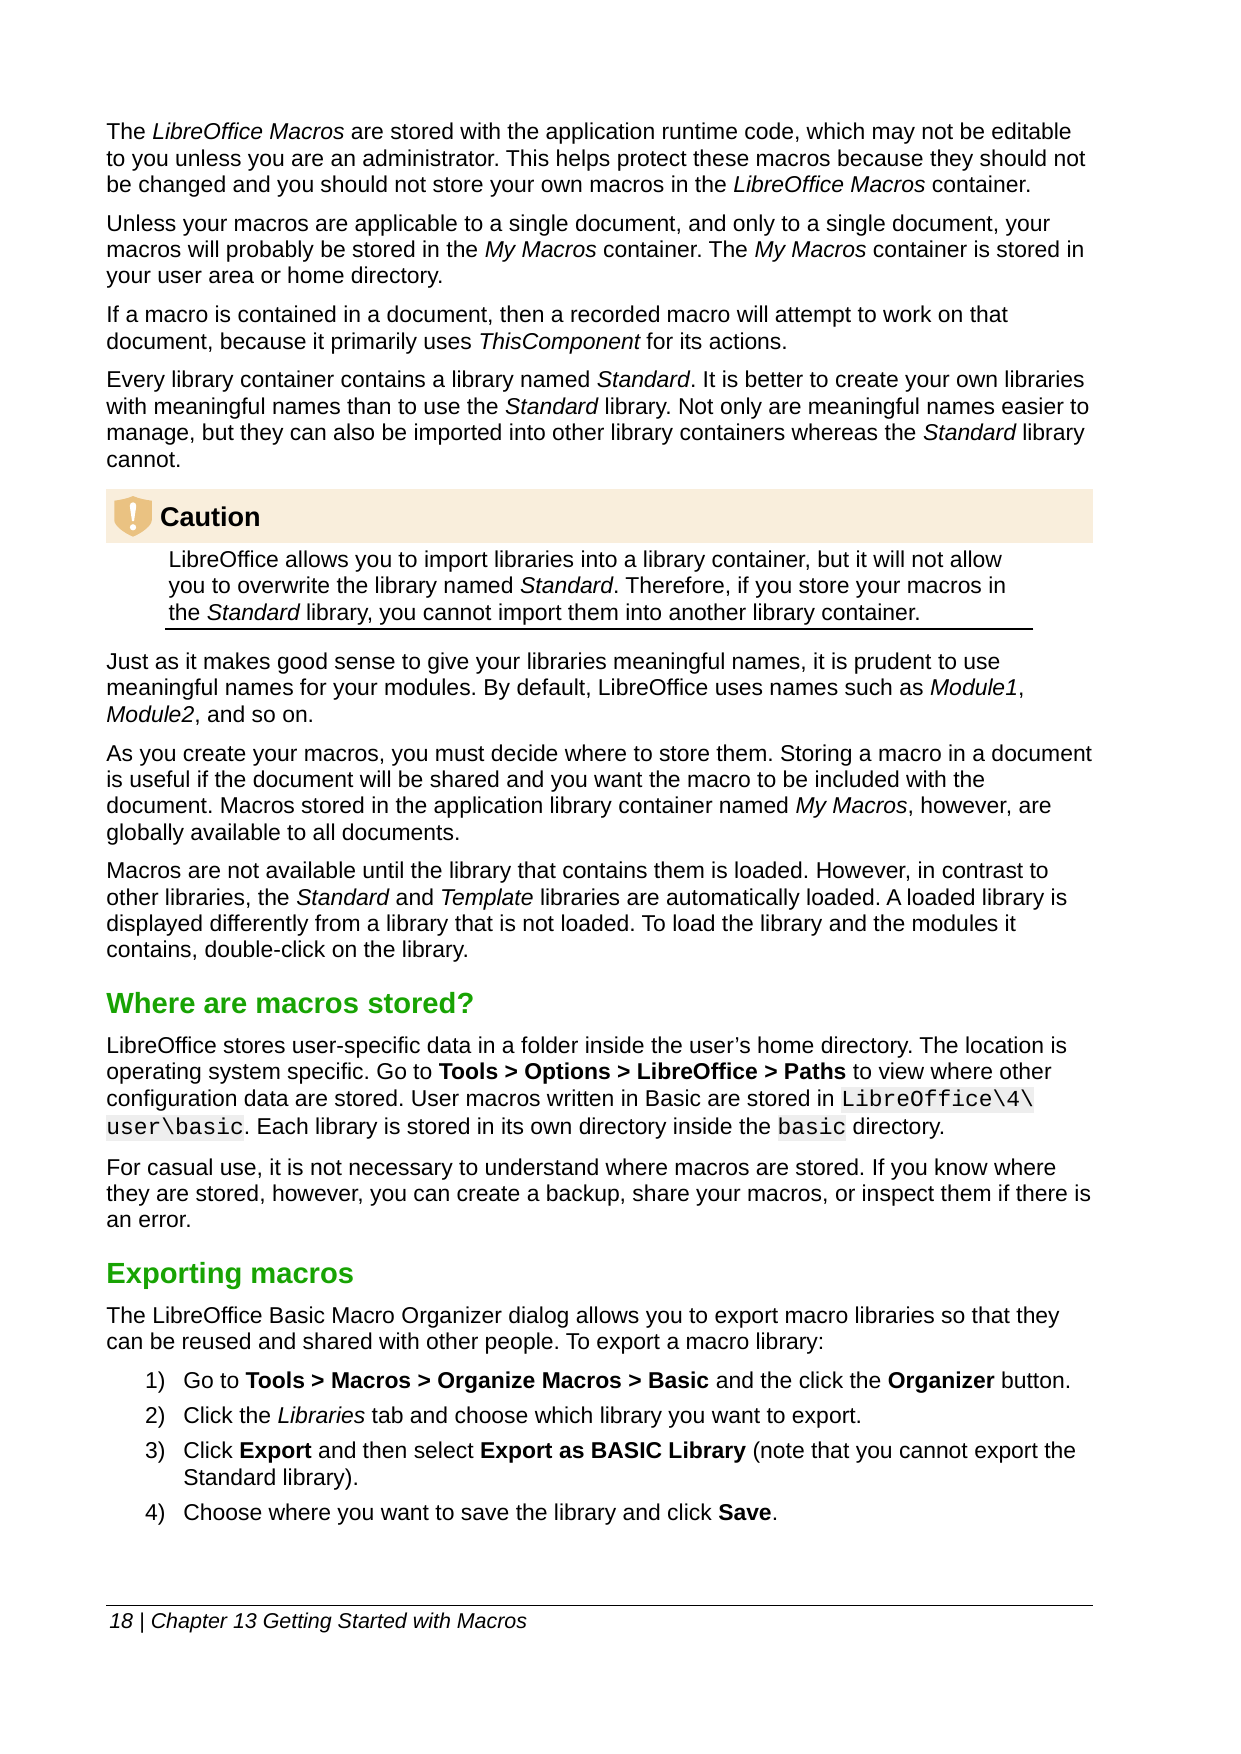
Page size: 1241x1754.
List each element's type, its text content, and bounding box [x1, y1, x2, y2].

subtitle Exporting macros [106, 1256, 1093, 1290]
list Choose where you want to save the library and click Save. [165, 1499, 1093, 1525]
text The LibreOffice Macros are stored with the application runtime code, which may not be editable to you unless you are an administrator. This helps protect these macros because they should not be changed and you should not store your own macros in the LibreOffice Macros container. [106, 118, 1093, 197]
subtitle Where are macros stored? [106, 986, 1093, 1020]
list Go to Tools > Macros > Organize Macros > Basic and the click the Organizer button. [165, 1367, 1093, 1393]
text Every library container contains a library named Standard. It is better to create your own libraries with meaningful names than to use the Standard library. Not only are meaningful names easier to manage, but they can also be imported into other library containers whereas the Standard library cannot. [106, 366, 1093, 472]
text LibreOffice stores user-specific data in a folder inside the user’s home directory. The location is operating system specific. Go to Tools > Options > LibreOffice > Paths to view where other configuration data are stored. User macros written in Basic are stored in LibreOffice\4\user\basic. Each library is stored in its own directory inside the basic directory. [106, 1032, 1093, 1141]
text Just as it makes good sense to give your libraries meaningful names, it is prudent to use meaningful names for your modules. By default, LibreOffice uses names such as Module1, Module2, and so on. [106, 648, 1093, 727]
text LibreOffice allows you to import libraries into a library container, but it will not allow you to overwrite the library named Standard. Therefore, if you store your macros in the Standard library, you cannot import them into another library container. [165, 543, 1033, 628]
text For casual use, it is not necessary to understand where macros are stored. If you know where they are stored, however, you can create a backup, share your macros, or inspect them if there is an error. [106, 1154, 1093, 1233]
subtitle Caution [106, 489, 1093, 543]
text Macros are not available until the library that contains them is loaded. However, in contrast to other libraries, the Standard and Template libraries are automatically loaded. A loaded library is displayed differently from a library that is not loaded. To load the library and the modules it contains, double-click on the library. [106, 857, 1093, 963]
text Unless your macros are applicable to a single document, and only to a single document, your macros will probably be stored in the My Macros container. The My Macros container is stored in your user area or home directory. [106, 210, 1093, 289]
list Click Export and then select Export as BASIC Library (note that you cannot export the Standard library). [165, 1437, 1093, 1490]
text If a macro is contained in a document, then a recorded macro will attempt to work on that document, because it primarily uses ThisComponent for its actions. [106, 301, 1093, 354]
list Click the Libraries tab and choose which library you want to export. [165, 1402, 1093, 1428]
text As you create your macros, you must decide where to store them. Storing a macro in a document is useful if the document will be shared and you want the macro to be included with the document. Macros stored in the application library container named My Macros, however, are globally available to all documents. [106, 739, 1093, 845]
text The LibreOffice Basic Macro Organizer dialog allows you to export macro libraries so that they can be reused and shared with other people. To export a macro library: [106, 1302, 1093, 1354]
